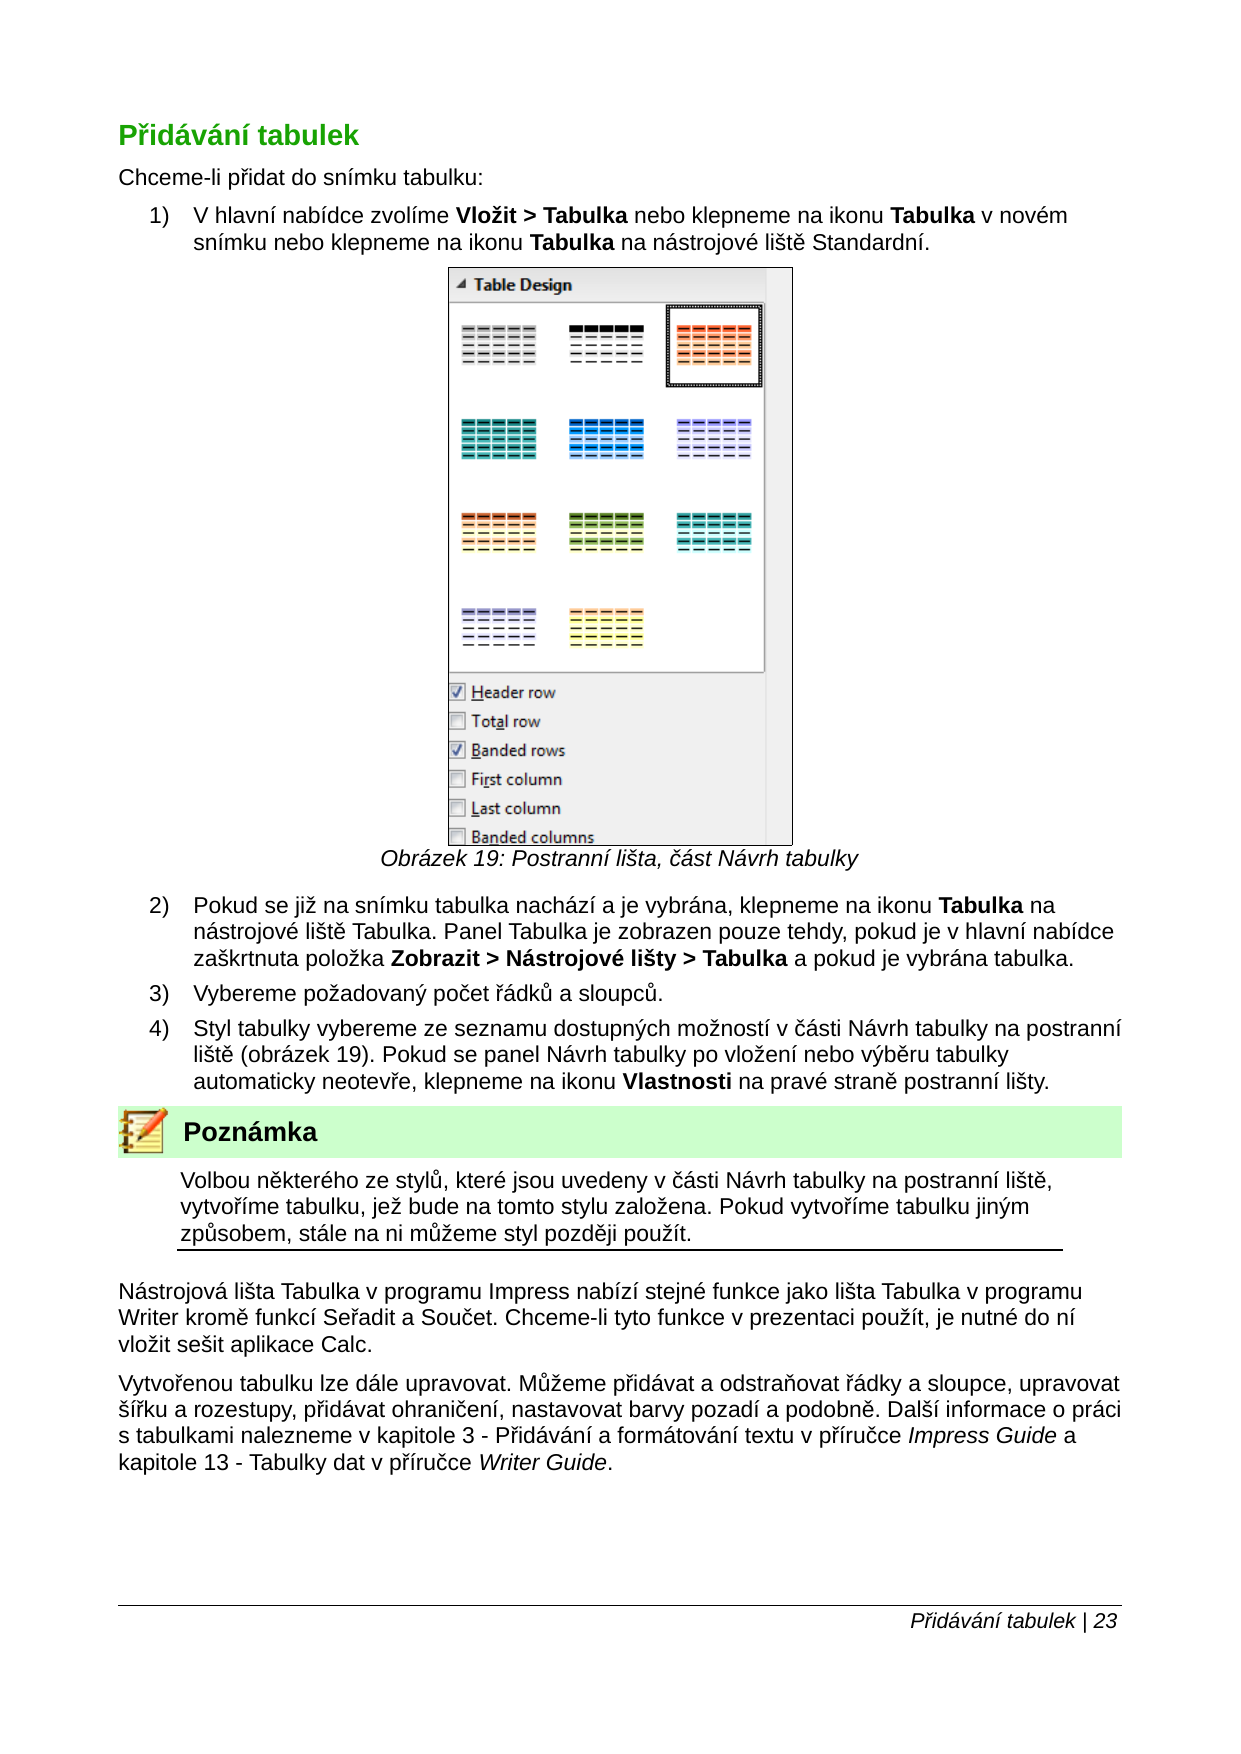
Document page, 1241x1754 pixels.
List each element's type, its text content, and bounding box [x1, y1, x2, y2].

list Styl tabulky vybereme ze seznamu dostupných možností v části Návrh tabulky na postranní liště (obrázek 19). Pokud se panel Návrh tabulky po vložení nebo výběru tabulky automaticky neotevře, klepneme na ikonu Vlastnosti na pravé straně postranní lišty. [169, 1015, 1122, 1094]
text Vytvořenou tabulku lze dále upravovat. Můžeme přidávat a odstraňovat řádky a sloupce, upravovat šířku a rozestupy, přidávat ohraničení, nastavovat barvy pozadí a podobně. Další informace o práci s tabulkami nalezneme v kapitole 3 - Přidávání a formátování textu v příručce Impress Guide a kapitole 13 - Tabulky dat v příručce Writer Guide. [118, 1369, 1122, 1475]
text Volbou některého ze stylů, které jsou uvedeny v části Návrh tabulky na postranní liště, vytvoříme tabulku, jež bude na tomto stylu založena. Pokud vytvoříme tabulku jiným způsobem, stále na ni můžeme styl později použít. [177, 1164, 1063, 1249]
list Vybereme požadovaný počet řádků a sloupců. [169, 980, 1122, 1006]
list Chceme-li přidat do snímku tabulku: [118, 163, 1122, 190]
text Obrázek 19: Postranní lišta, část Návrh tabulky [380, 267, 860, 872]
picture [449, 268, 792, 845]
list V hlavní nabídce zvolíme Vložit > Tabulka nebo klepneme na ikonu Tabulka v novém snímku nebo klepneme na ikonu Tabulka na nástrojové liště Standardní. [169, 202, 1122, 255]
list Pokud se již na snímku tabulka nachází a je vybrána, klepneme na ikonu Tabulka na nástrojové liště Tabulka. Panel Tabulka je zobrazen pouze tehdy, pokud je v hlavní nabídce zaškrtnuta položka Zobrazit > Nástrojové lišty > Tabulka a pokud je vybrána tabulka. [169, 892, 1122, 971]
subtitle Přidávání tabulek [118, 118, 1122, 152]
subtitle Poznámka [118, 1106, 1122, 1158]
text Nástrojová lišta Tabulka v programu Impress nabízí stejné funkce jako lišta Tabulka v programu Writer kromě funkcí Seřadit a Součet. Chceme-li tyto funkce v prezentaci použít, je nutné do ní vložit sešit aplikace Calc. [118, 1278, 1122, 1357]
picture [119, 1106, 170, 1157]
